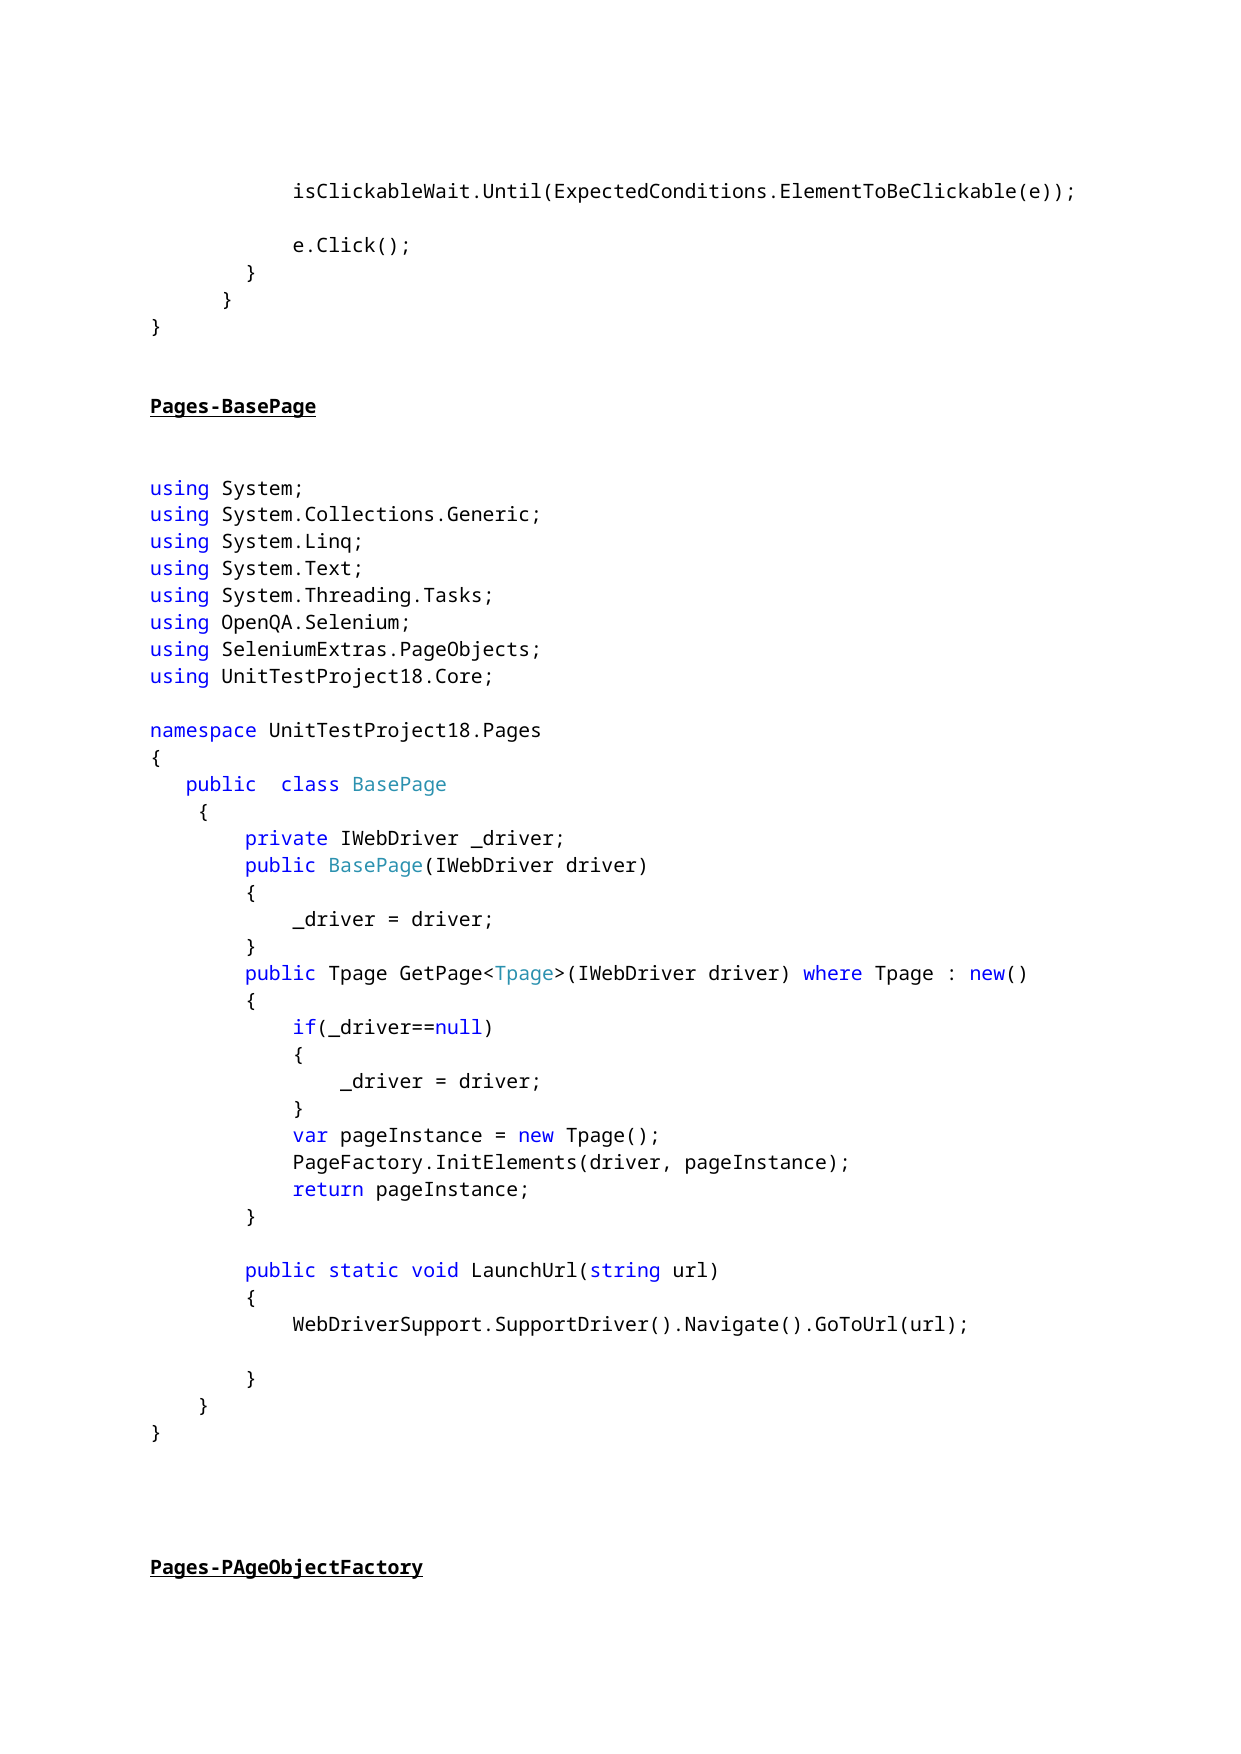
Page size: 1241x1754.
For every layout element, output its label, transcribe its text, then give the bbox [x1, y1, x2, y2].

text } [150, 312, 1090, 339]
text using System.Linq; [150, 528, 1090, 555]
text } [150, 258, 1090, 285]
text PageFactory.InitElements(driver, pageInstance); [150, 1148, 1090, 1175]
text public BasePage(IWebDriver driver) [150, 851, 1090, 878]
text public Tpage GetPage<Tpage>(IWebDriver driver) where Tpage : new() [150, 959, 1090, 986]
text return pageInstance; [150, 1175, 1090, 1202]
text if(_driver==null) [150, 1013, 1090, 1040]
text using SeleniumExtras.PageObjects; [150, 636, 1090, 663]
text e.Click(); [150, 231, 1090, 258]
text namespace UnitTestProject18.Pages [150, 717, 1090, 743]
text { [150, 797, 1090, 824]
text using System; [150, 474, 1090, 501]
text } [150, 285, 1090, 312]
text { [150, 986, 1090, 1013]
text using System.Collections.Generic; [150, 501, 1090, 528]
text } [150, 1094, 1090, 1121]
text _driver = driver; [150, 1067, 1090, 1094]
text { [150, 1283, 1090, 1310]
text isClickableWait.Until(ExpectedConditions.ElementToBeClickable(e)); [150, 177, 1090, 204]
text } [150, 1391, 1090, 1418]
text { [150, 878, 1090, 905]
text { [150, 743, 1090, 771]
text var pageInstance = new Tpage(); [150, 1121, 1090, 1148]
text Pages-PAgeObjectFactory [150, 1553, 1090, 1580]
text using System.Text; [150, 555, 1090, 582]
text using OpenQA.Selenium; [150, 609, 1090, 636]
text public static void LaunchUrl(string url) [150, 1256, 1090, 1283]
text _driver = driver; [150, 905, 1090, 932]
text using UnitTestProject18.Core; [150, 663, 1090, 689]
text } [150, 1202, 1090, 1229]
text Pages-BasePage [150, 393, 1090, 420]
text public class BasePage [150, 771, 1090, 797]
text } [150, 932, 1090, 959]
text WebDriverSupport.SupportDriver().Navigate().GoToUrl(url); [150, 1310, 1090, 1337]
text using System.Threading.Tasks; [150, 582, 1090, 609]
text } [150, 1418, 1090, 1445]
text } [150, 1364, 1090, 1391]
text { [150, 1040, 1090, 1067]
text private IWebDriver _driver; [150, 824, 1090, 851]
